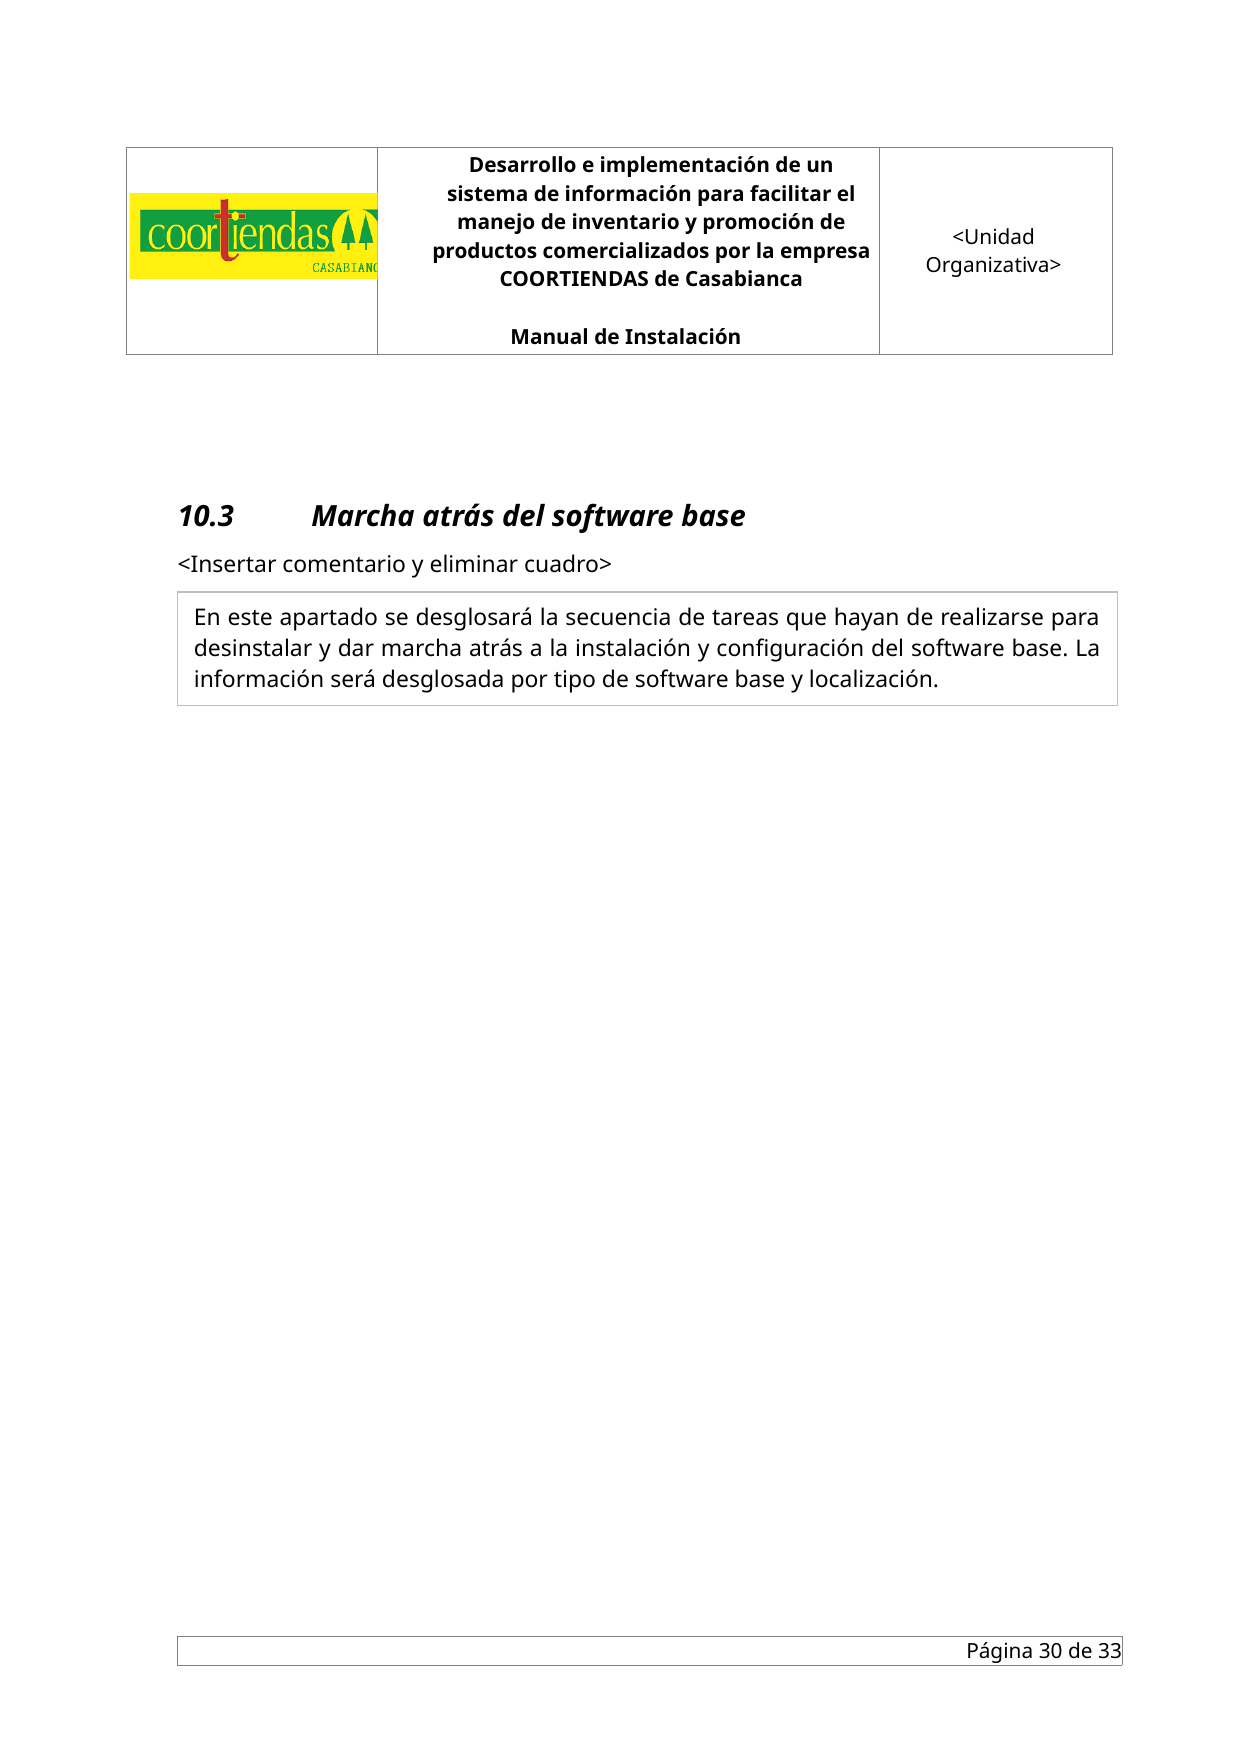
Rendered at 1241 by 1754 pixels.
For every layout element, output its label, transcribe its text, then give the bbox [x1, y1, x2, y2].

text <Insertar comentario y eliminar cuadro> [177, 548, 1122, 579]
subtitle Marcha atrás del software base [177, 496, 1122, 535]
text En este apartado se desglosará la secuencia de tareas que hayan de realizarse para desinstalar y dar marcha atrás a la instalación y configuración del software base. La información será desglosada por tipo de software base y localización. [194, 601, 1101, 694]
